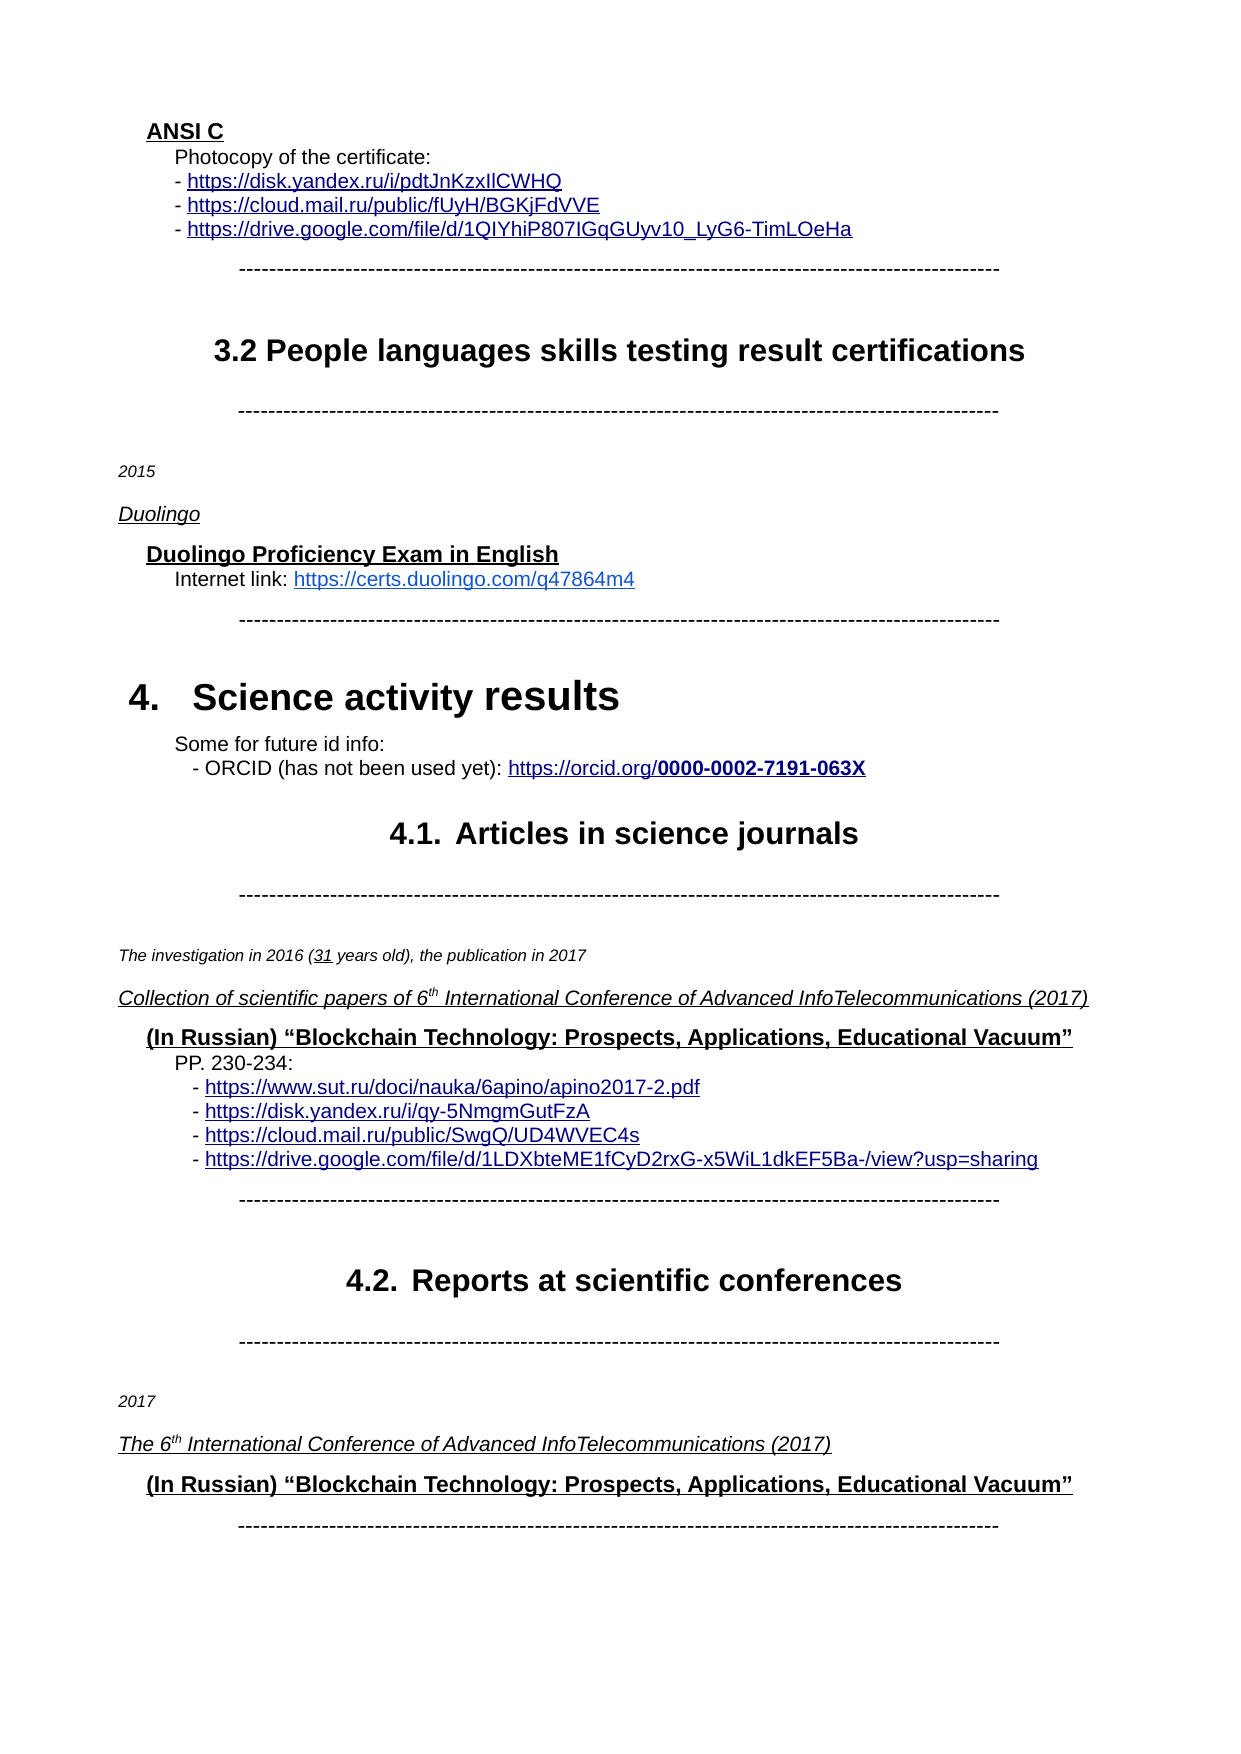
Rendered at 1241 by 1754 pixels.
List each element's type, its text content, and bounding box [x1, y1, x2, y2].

subtitle Articles in science journals [118, 815, 1122, 851]
text - https://disk.yandex.ru/i/qy-5NmgmGutFzA [118, 1099, 1122, 1123]
text Photocopy of the certificate: [118, 144, 1122, 168]
subtitle 3.2 People languages skills testing result certifications [118, 332, 1122, 367]
subtitle Reports at scientific conferences [118, 1262, 1122, 1298]
text ---------------------------------------------------------------------------------------------------- [118, 881, 1122, 908]
text (In Russian) “Blockchain Technology: Prospects, Applications, Educational Vacuum” [118, 1024, 1122, 1051]
text - https://cloud.mail.ru/public/SwgQ/UD4WVEC4s [118, 1123, 1122, 1147]
text - https://drive.google.com/file/d/1LDXbteME1fCyD2rxG-x5WiL1dkEF5Ba-/view?usp=sharing [118, 1147, 1122, 1171]
text ---------------------------------------------------------------------------------------------------- [118, 606, 1122, 632]
text Some for future id info: [118, 731, 1122, 755]
text ---------------------------------------------------------------------------------------------------- [118, 1328, 1122, 1354]
text - ORCID (has not been used yet): https://orcid.org/0000-0002-7191-063X [118, 755, 1122, 779]
text PP. 230-234: [118, 1051, 1122, 1075]
text - https://cloud.mail.ru/public/fUyH/BGKjFdVVE [118, 192, 1122, 216]
text ANSI C [118, 118, 1122, 144]
text The investigation in 2016 (31 years old), the publication in 2017 [118, 946, 1122, 965]
text Collection of scientific papers of 6th International Conference of Advanced InfoTelecommunications (2017) [118, 985, 1122, 1009]
text ---------------------------------------------------------------------------------------------------- [118, 1512, 1122, 1538]
subtitle Science activity results [118, 671, 1122, 719]
text 2017 [118, 1392, 1122, 1411]
text ---------------------------------------------------------------------------------------------------- [118, 397, 1122, 424]
text - https://drive.google.com/file/d/1QIYhiP807IGqGUyv10_LyG6-TimLOeHa [118, 216, 1122, 240]
text Internet link: https://certs.duolingo.com/q47864m4 [118, 567, 1122, 591]
text The 6th International Conference of Advanced InfoTelecommunications (2017) [118, 1432, 1122, 1456]
text ---------------------------------------------------------------------------------------------------- [118, 1186, 1122, 1212]
text 2015 [118, 462, 1122, 481]
text Duolingo Proficiency Exam in English [118, 541, 1122, 567]
text - https://disk.yandex.ru/i/pdtJnKzxIlCWHQ [118, 168, 1122, 192]
text - https://www.sut.ru/doci/nauka/6apino/apino2017-2.pdf [118, 1075, 1122, 1099]
text Duolingo [118, 502, 1122, 526]
text (In Russian) “Blockchain Technology: Prospects, Applications, Educational Vacuum” [118, 1471, 1122, 1497]
text ---------------------------------------------------------------------------------------------------- [118, 255, 1122, 282]
